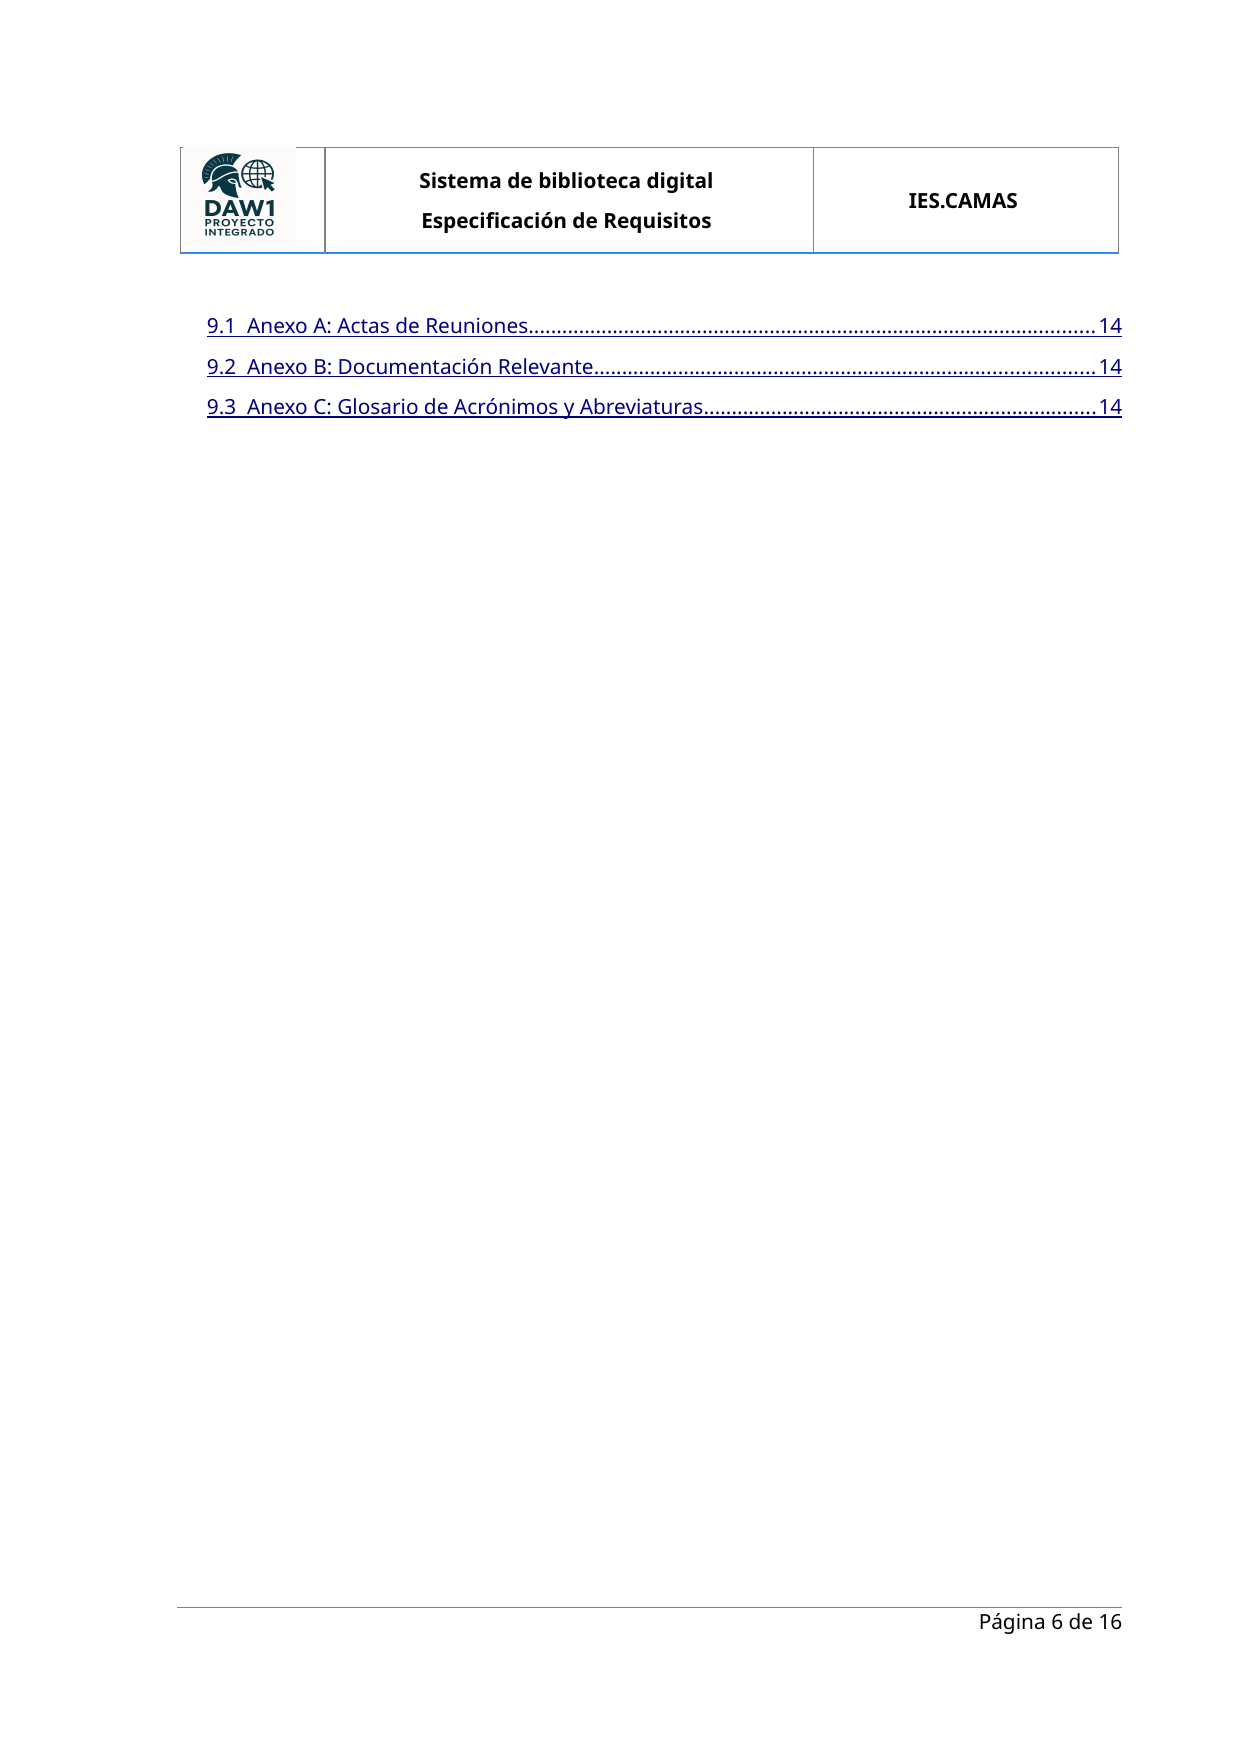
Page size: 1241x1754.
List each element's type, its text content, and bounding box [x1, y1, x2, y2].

text 9.2 Anexo B: Documentación Relevante 14 [207, 352, 1122, 376]
text 9.1 Anexo A: Actas de Reuniones 14 [207, 311, 1122, 336]
picture [183, 147, 296, 246]
text 9.3 Anexo C: Glosario de Acrónimos y Abreviaturas 14 [207, 392, 1122, 416]
